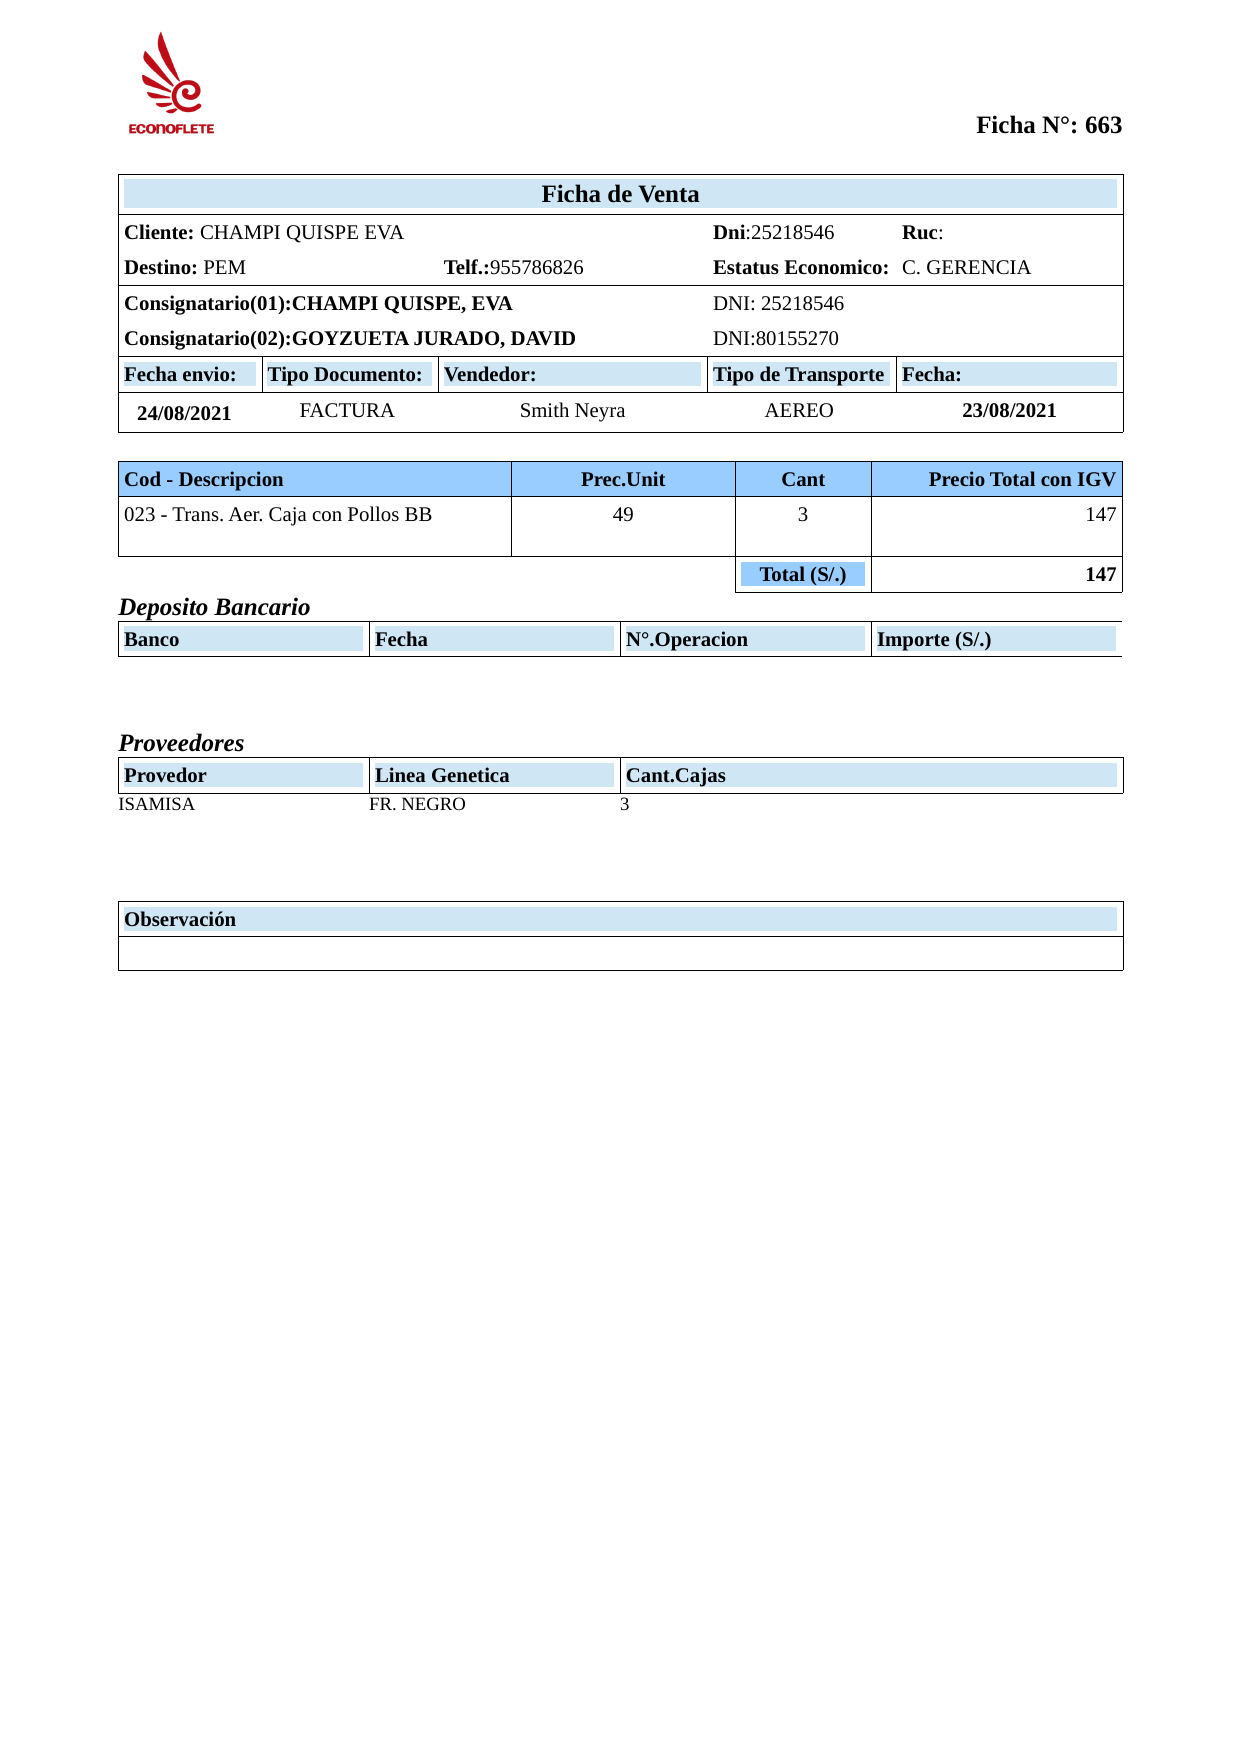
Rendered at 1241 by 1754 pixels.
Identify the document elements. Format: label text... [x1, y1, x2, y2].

table_cell Dni:25218546 [707, 215, 896, 249]
table_cell Vendedor: [439, 357, 707, 392]
table_cell [871, 680, 1122, 704]
table_cell Ruc: [896, 215, 1123, 249]
table_cell Destino: PEM [119, 249, 438, 285]
table_cell 3 [620, 794, 1123, 814]
table_cell [119, 937, 1123, 969]
table_cell [118, 858, 369, 879]
table_cell DNI: 25218546 [707, 286, 1123, 321]
table_cell [511, 557, 735, 592]
table_cell 24/08/2021 [119, 393, 262, 432]
table_cell [369, 680, 620, 704]
table_cell [620, 879, 1123, 901]
table_cell ISAMISA [118, 794, 369, 814]
table_cell [369, 815, 620, 836]
table_cell Consignatario(01):CHAMPI QUISPE, EVA [119, 286, 707, 321]
table_cell [118, 705, 369, 728]
table_cell [620, 680, 871, 704]
table_cell [369, 879, 620, 901]
table_cell [118, 836, 369, 858]
table_cell C. GERENCIA [896, 249, 1123, 285]
text Proveedores [118, 728, 1122, 757]
table_header Cant [736, 462, 871, 496]
table_header Cod - Descripcion [119, 462, 511, 496]
table_cell DNI:80155270 [707, 321, 1123, 356]
table_cell [369, 858, 620, 879]
table_cell [369, 705, 620, 728]
table_cell [620, 705, 871, 728]
table_header Cant.Cajas [621, 758, 1123, 793]
table_cell [369, 836, 620, 858]
table_header Fecha [370, 622, 620, 656]
table_cell [620, 858, 1123, 879]
table_cell Cliente: CHAMPI QUISPE EVA [119, 215, 707, 249]
table_header N°.Operacion [621, 622, 871, 656]
table_header Banco [119, 622, 369, 656]
table_cell [118, 879, 369, 901]
table_header Linea Genetica [370, 758, 620, 793]
table_cell [871, 657, 1122, 680]
table_cell 49 [512, 497, 735, 556]
table_cell Telf.:955786826 [438, 249, 707, 285]
table_cell [118, 680, 369, 704]
table_cell Consignatario(02):GOYZUETA JURADO, DAVID [119, 321, 707, 356]
text Deposito Bancario [118, 592, 1122, 621]
table_cell [118, 657, 369, 680]
table_cell [871, 705, 1122, 728]
picture [118, 31, 225, 134]
table_cell Tipo Documento: [263, 357, 438, 392]
table_cell AEREO [707, 393, 896, 432]
table_cell 147 [872, 557, 1122, 592]
table_cell Smith Neyra [438, 393, 707, 432]
table_cell 23/08/2021 [896, 393, 1123, 432]
table_cell Total (S/.) [736, 557, 871, 592]
table_cell [620, 836, 1123, 858]
table_header Precio Total con IGV [872, 462, 1122, 496]
table_header Provedor [119, 758, 369, 793]
table_header Importe (S/.) [872, 622, 1122, 656]
table_cell [620, 657, 871, 680]
table_cell Estatus Economico: [707, 249, 896, 285]
table_cell [118, 557, 511, 592]
table_cell FACTURA [262, 393, 438, 432]
table_cell 3 [736, 497, 871, 556]
table_header Ficha de Venta [119, 175, 1123, 214]
table_cell Fecha envio: [119, 357, 262, 392]
table_header Prec.Unit [512, 462, 735, 496]
table_cell Fecha: [897, 357, 1123, 392]
table_cell [369, 657, 620, 680]
table_header Observación [119, 902, 1123, 936]
table_cell FR. NEGRO [369, 794, 620, 814]
table_cell 023 - Trans. Aer. Caja con Pollos BB [119, 497, 511, 556]
table_cell 147 [872, 497, 1122, 556]
table_cell Tipo de Transporte [708, 357, 896, 392]
table_cell [118, 815, 369, 836]
table_cell [620, 815, 1123, 836]
